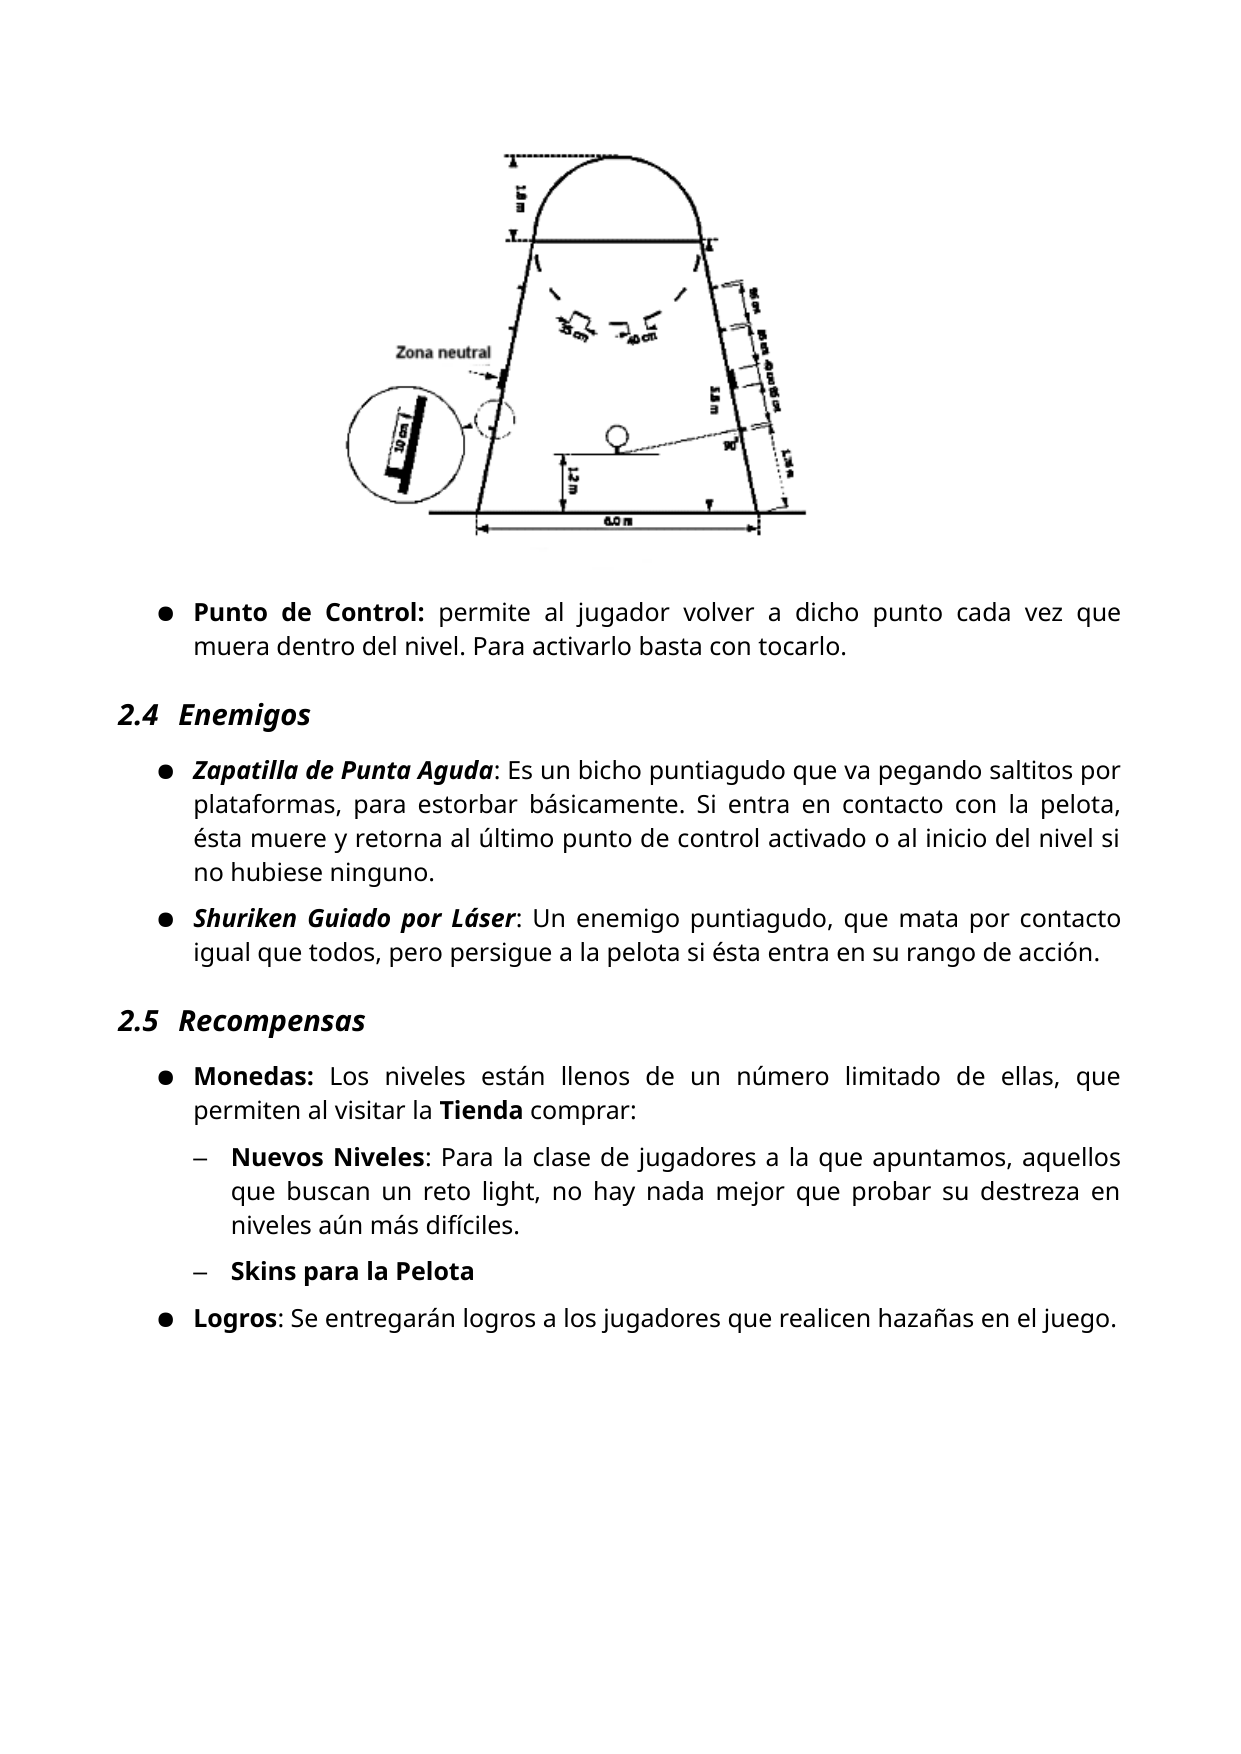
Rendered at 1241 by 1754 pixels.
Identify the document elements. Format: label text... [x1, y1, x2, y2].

list Skins para la Pelota [193, 1254, 1122, 1288]
subtitle Enemigos [118, 694, 1122, 734]
subtitle Recompensas [118, 1001, 1122, 1040]
list Punto de Control: permite al jugador volver a dicho punto cada vez que muera dentro del nivel. Para activarlo basta con tocarlo. [156, 118, 1122, 663]
list Logros: Se entregarán logros a los jugadores que realicen hazañas en el juego. [156, 1300, 1122, 1334]
list Zapatilla de Punta Aguda: Es un bicho puntiagudo que va pegando saltitos por plataformas, para estorbar básicamente. Si entra en contacto con la pelota, ésta muere y retorna al último punto de control activado o al inicio del nivel si no hubiese ninguno. [156, 752, 1122, 888]
list Nuevos Niveles: Para la clase de jugadores a la que apuntamos, aquellos que buscan un reto light, no hay nada mejor que probar su destreza en niveles aún más difíciles. [193, 1139, 1122, 1241]
list Shuriken Guiado por Láser: Un enemigo puntiagudo, que mata por contacto igual que todos, pero persigue a la pelota si ésta entra en su rango de acción. [156, 901, 1122, 969]
picture [268, 132, 972, 595]
list Monedas: Los niveles están llenos de un número limitado de ellas, que permiten al visitar la Tienda comprar: [156, 1059, 1122, 1127]
